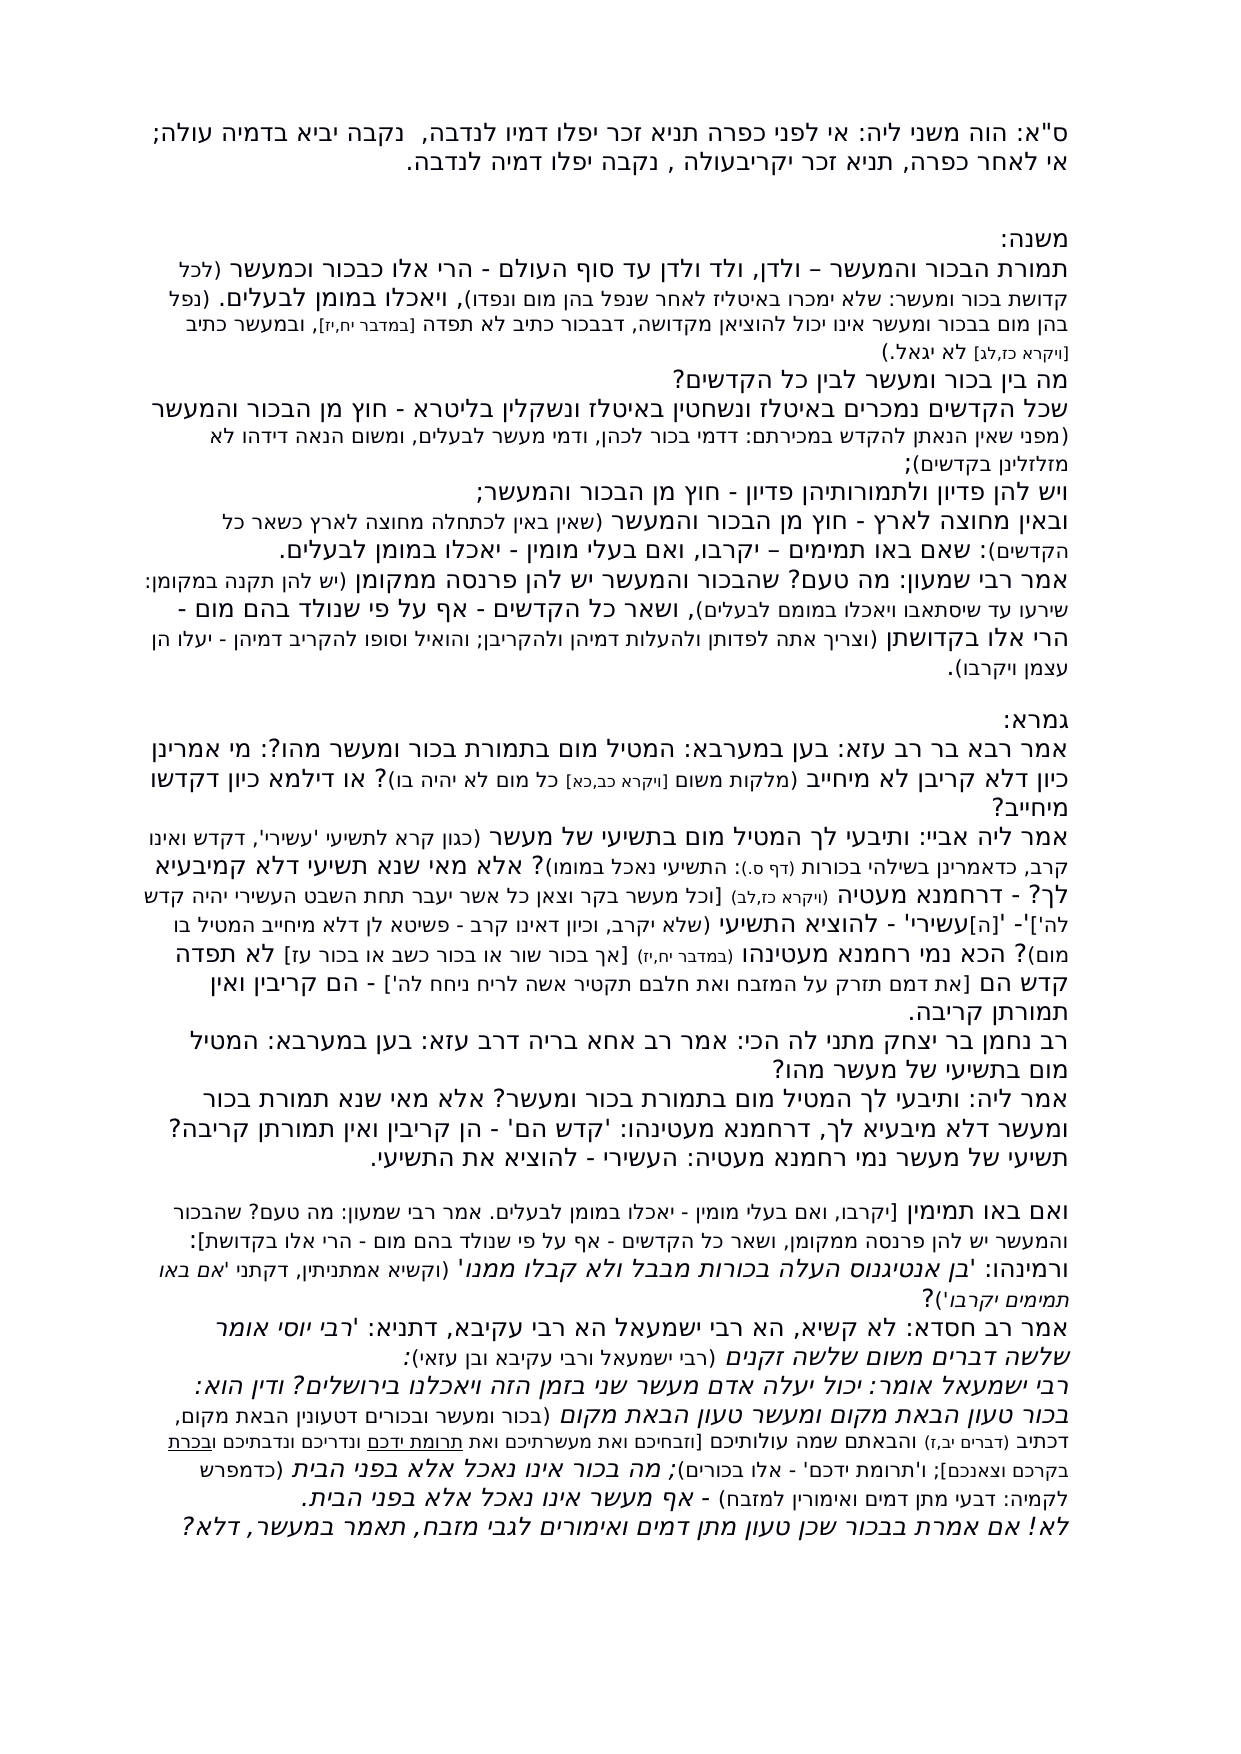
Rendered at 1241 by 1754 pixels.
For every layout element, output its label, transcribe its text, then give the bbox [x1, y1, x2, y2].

text אמר רבא בר רב עזא: בען במערבא: המטיל מום בתמורת בכור ומעשר מהו?: מי אמרינן כיון דלא קריבן לא מיחייב (מלקות משום [ויקרא כב,כא] כל מום לא יהיה בו)? או דילמא כיון דקדשו מיחייב? [142, 735, 1069, 822]
text ויש להן פדיון ולתמורותיהן פדיון - חוץ מן הבכור והמעשר; [142, 477, 1069, 506]
text ובאין מחוצה לארץ - חוץ מן הבכור והמעשר (שאין באין לכתחלה מחוצה לארץ כשאר כל הקדשים): שאם באו תמימים – יקרבו, ואם בעלי מומין - יאכלו במומן לבעלים. [142, 506, 1069, 565]
text ורמינהו: 'בן אנטיגנוס העלה בכורות מבבל ולא קבלו ממנו' (וקשיא אמתניתין, דקתני 'אם באו תמימים יקרבו')? [142, 1254, 1069, 1313]
text ואם באו תמימין [יקרבו, ואם בעלי מומין - יאכלו במומן לבעלים. אמר רבי שמעון: מה טעם? שהבכור והמעשר יש להן פרנסה ממקומן, ושאר כל הקדשים - אף על פי שנולד בהם מום - הרי אלו בקדושת]: [142, 1196, 1069, 1254]
text שכל הקדשים נמכרים באיטלז ונשחטין באיטלז ונשקלין בליטרא - חוץ מן הבכור והמעשר (מפני שאין הנאתן להקדש במכירתם: דדמי בכור לכהן, ודמי מעשר לבעלים, ומשום הנאה דידהו לא מזלזלינן בקדשים); [142, 395, 1069, 477]
text ס"א: הוה משני ליה: אי לפני כפרה תניא זכר יפלו דמיו לנדבה, נקבה יביא בדמיה עולה; אי לאחר כפרה, תניא זכר יקריבעולה , נקבה יפלו דמיה לנדבה. [142, 118, 1069, 176]
text אמר ליה: ותיבעי לך המטיל מום בתמורת בכור ומעשר? אלא מאי שנא תמורת בכור ומעשר דלא מיבעיא לך, דרחמנא מעטינהו: 'קדש הם' - הן קריבין ואין תמורתן קריבה? תשיעי של מעשר נמי רחמנא מעטיה: העשירי - להוציא את התשיעי. [142, 1085, 1069, 1172]
text אמר רב חסדא: לא קשיא, הא רבי ישמעאל הא רבי עקיבא, דתניא: 'רבי יוסי אומר שלשה דברים משום שלשה זקנים (רבי ישמעאל ורבי עקיבא ובן עזאי): [142, 1313, 1069, 1371]
text לא! אם אמרת בבכור שכן טעון מתן דמים ואימורים לגבי מזבח, תאמר במעשר, דלא? [142, 1512, 1069, 1541]
text גמרא: [142, 706, 1069, 735]
text אמר ליה אביי: ותיבעי לך המטיל מום בתשיעי של מעשר (כגון קרא לתשיעי 'עשירי', דקדש ואינו קרב, כדאמרינן בשילהי בכורות (דף ס.): התשיעי נאכל במומו)? אלא מאי שנא תשיעי דלא קמיבעיא לך? - דרחמנא מעטיה (ויקרא כז,לב) [וכל מעשר בקר וצאן כל אשר יעבר תחת השבט העשירי יהיה קדש לה']'- '[ה]עשירי' - להוציא התשיעי (שלא יקרב, וכיון דאינו קרב - פשיטא לן דלא מיחייב המטיל בו מום)? הכא נמי רחמנא מעטינהו (במדבר יח,יז) [אך בכור שור או בכור כשב או בכור עז] לא תפדה קדש הם [את דמם תזרק על המזבח ואת חלבם תקטיר אשה לריח ניחח לה'] - הם קריבין ואין תמורתן קריבה. [142, 822, 1069, 1026]
text אמר רבי שמעון: מה טעם? שהבכור והמעשר יש להן פרנסה ממקומן (יש להן תקנה במקומן: שירעו עד שיסתאבו ויאכלו במומם לבעלים), ושאר כל הקדשים - אף על פי שנולד בהם מום - הרי אלו בקדושתן (וצריך אתה לפדותן ולהעלות דמיהן ולהקריבן; והואיל וסופו להקריב דמיהן - יעלו הן עצמן ויקרבו). [142, 565, 1069, 681]
text מה בין בכור ומעשר לבין כל הקדשים? [142, 366, 1069, 395]
text משנה: [142, 224, 1069, 254]
text רבי ישמעאל אומר: יכול יעלה אדם מעשר שני בזמן הזה ויאכלנו בירושלים? ודין הוא: בכור טעון הבאת מקום ומעשר טעון הבאת מקום (בכור ומעשר ובכורים דטעונין הבאת מקום, דכתיב (דברים יב,ז) והבאתם שמה עולותיכם [וזבחיכם ואת מעשרתיכם ואת תרומת ידכם ונדריכם ונדבתיכם ובכרת בקרכם וצאנכם]; ו'תרומת ידכם' - אלו בכורים); מה בכור אינו נאכל אלא בפני הבית (כדמפרש לקמיה: דבעי מתן דמים ואימורין למזבח) - אף מעשר אינו נאכל אלא בפני הבית. [142, 1371, 1069, 1512]
text תמורת הבכור והמעשר – ולדן, ולד ולדן עד סוף העולם - הרי אלו כבכור וכמעשר (לכל קדושת בכור ומעשר: שלא ימכרו באיטליז לאחר שנפל בהן מום ונפדו), ויאכלו במומן לבעלים. (נפל בהן מום בבכור ומעשר אינו יכול להוציאן מקדושה, דבבכור כתיב לא תפדה [במדבר יח,יז], ובמעשר כתיב [ויקרא כז,לג] לא יגאל.) [142, 254, 1069, 366]
text רב נחמן בר יצחק מתני לה הכי: אמר רב אחא בריה דרב עזא: בען במערבא: המטיל מום בתשיעי של מעשר מהו? [142, 1026, 1069, 1085]
